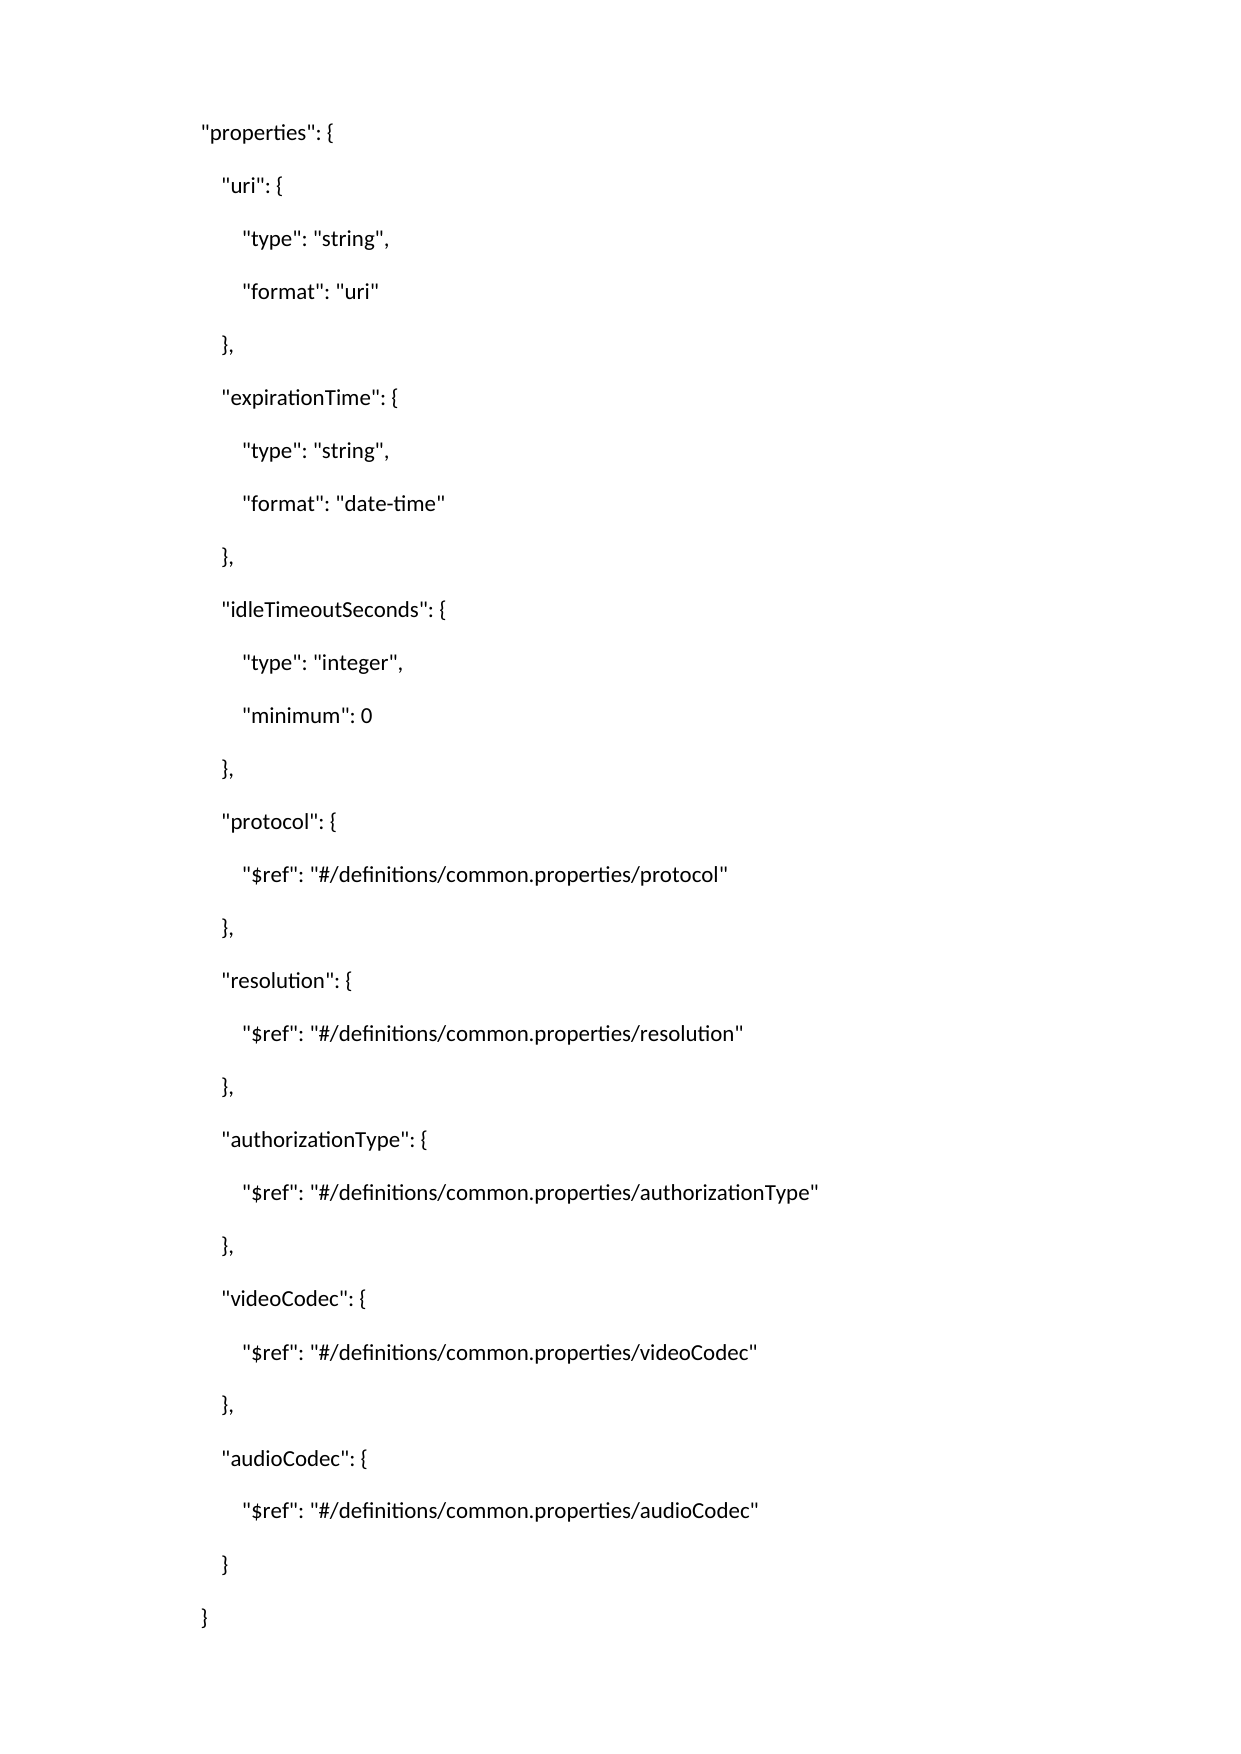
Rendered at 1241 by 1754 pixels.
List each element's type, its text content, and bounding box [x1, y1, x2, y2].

text }, [118, 913, 1122, 941]
text } [118, 1603, 1122, 1631]
text "resolution": { [118, 966, 1122, 994]
text "idleTimeoutSeconds": { [118, 595, 1122, 623]
text "properties": { [118, 118, 1122, 146]
text "type": "string", [118, 224, 1122, 252]
text }, [118, 1391, 1122, 1419]
text } [118, 1550, 1122, 1578]
text "$ref": "#/definitions/common.properties/videoCodec" [118, 1338, 1122, 1366]
text "minimum": 0 [118, 701, 1122, 729]
text }, [118, 542, 1122, 570]
text "expirationTime": { [118, 383, 1122, 411]
text "type": "integer", [118, 648, 1122, 676]
text "$ref": "#/definitions/common.properties/audioCodec" [118, 1497, 1122, 1525]
text "type": "string", [118, 436, 1122, 464]
text }, [118, 1072, 1122, 1101]
text "format": "uri" [118, 277, 1122, 305]
text }, [118, 330, 1122, 358]
text "audioCodec": { [118, 1444, 1122, 1472]
text }, [118, 754, 1122, 782]
text "authorizationType": { [118, 1126, 1122, 1153]
text }, [118, 1232, 1122, 1259]
text "protocol": { [118, 807, 1122, 835]
text "$ref": "#/definitions/common.properties/protocol" [118, 860, 1122, 888]
text "uri": { [118, 171, 1122, 199]
text "videoCodec": { [118, 1284, 1122, 1313]
text "$ref": "#/definitions/common.properties/resolution" [118, 1019, 1122, 1047]
text "$ref": "#/definitions/common.properties/authorizationType" [118, 1178, 1122, 1207]
text "format": "date-time" [118, 489, 1122, 517]
